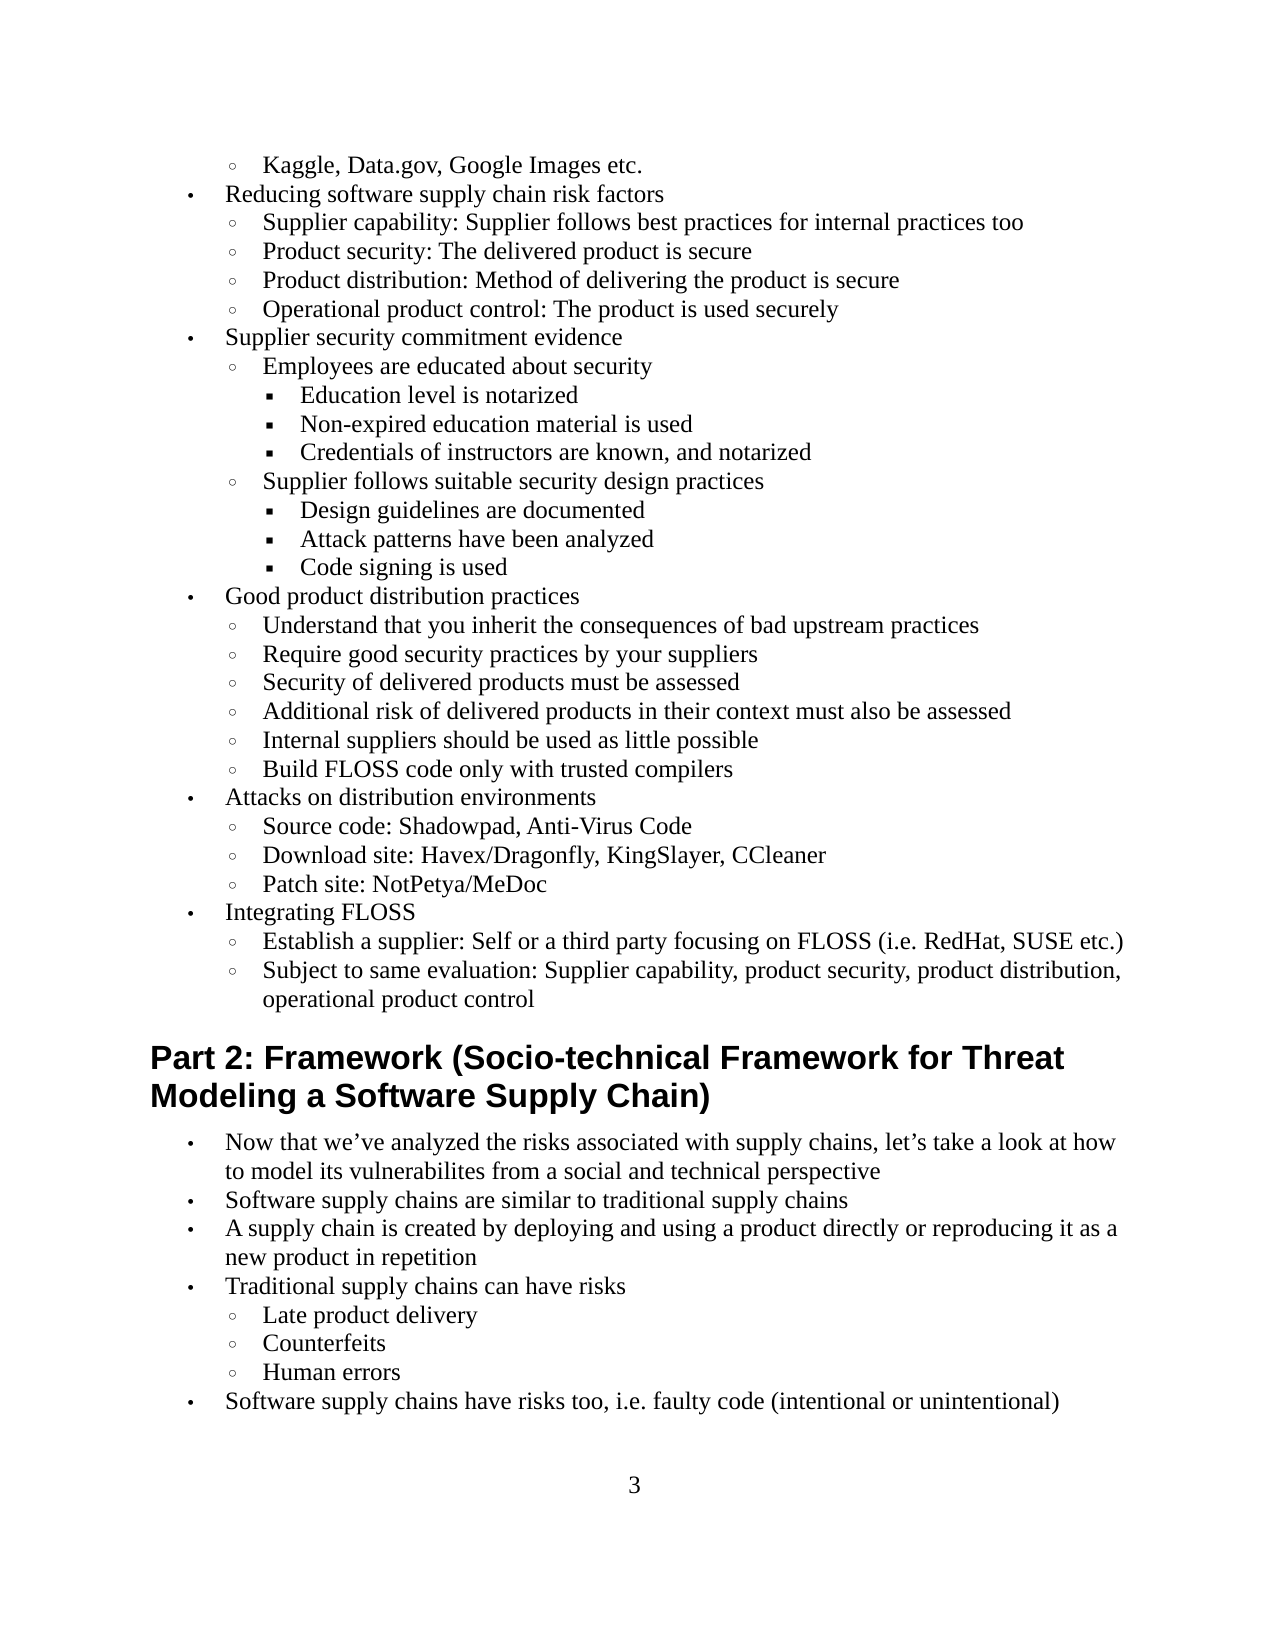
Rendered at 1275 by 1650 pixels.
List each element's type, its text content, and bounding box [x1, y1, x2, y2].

list Reducing software supply chain risk factors [187, 179, 1125, 207]
list A supply chain is created by deploying and using a product directly or reproducing it as a new product in repetition [187, 1213, 1125, 1271]
list Internal suppliers should be used as little possible [225, 725, 1125, 754]
list Employees are educated about security [225, 351, 1125, 380]
list Patch site: NotPetya/MeDoc [225, 869, 1125, 897]
list Require good security practices by your suppliers [225, 639, 1125, 667]
list Build FLOSS code only with trusted compilers [225, 754, 1125, 782]
list Establish a supplier: Self or a third party focusing on FLOSS (i.e. RedHat, SUSE etc.) [225, 926, 1125, 955]
list Late product delivery [225, 1300, 1125, 1328]
list Source code: Shadowpad, Anti-Virus Code [225, 811, 1125, 840]
list Credentials of instructors are known, and notarized [262, 437, 1125, 466]
list Supplier capability: Supplier follows best practices for internal practices too [225, 207, 1125, 236]
list Attack patterns have been analyzed [262, 524, 1125, 552]
list Code signing is used [262, 552, 1125, 581]
list Now that we’ve analyzed the risks associated with supply chains, let’s take a look at how to model its vulnerabilites from a social and technical perspective [187, 1127, 1125, 1185]
list Traditional supply chains can have risks [187, 1271, 1125, 1300]
list Subject to same evaluation: Supplier capability, product security, product distribution, operational product control [225, 955, 1125, 1012]
list Software supply chains are similar to traditional supply chains [187, 1185, 1125, 1213]
list Integrating FLOSS [187, 897, 1125, 926]
list Product security: The delivered product is secure [225, 236, 1125, 265]
list Human errors [225, 1357, 1125, 1386]
list Kaggle, Data.gov, Google Images etc. [225, 150, 1125, 179]
list Software supply chains have risks too, i.e. faulty code (intentional or unintentional) [187, 1386, 1125, 1415]
list Additional risk of delivered products in their context must also be assessed [225, 696, 1125, 725]
list Security of delivered products must be assessed [225, 667, 1125, 696]
list Understand that you inherit the consequences of bad upstream practices [225, 610, 1125, 639]
list Education level is notarized [262, 380, 1125, 409]
list Attacks on distribution environments [187, 782, 1125, 811]
list Non-expired education material is used [262, 409, 1125, 437]
list Operational product control: The product is used securely [225, 294, 1125, 322]
list Counterfeits [225, 1328, 1125, 1357]
subtitle Part 2: Framework (Socio-technical Framework for Threat Modeling a Software Supply Chain) [150, 1037, 1125, 1115]
list Supplier follows suitable security design practices [225, 466, 1125, 495]
list Supplier security commitment evidence [187, 322, 1125, 351]
list Good product distribution practices [187, 581, 1125, 610]
list Design guidelines are documented [262, 495, 1125, 524]
list Download site: Havex/Dragonfly, KingSlayer, CCleaner [225, 840, 1125, 869]
list Product distribution: Method of delivering the product is secure [225, 265, 1125, 294]
